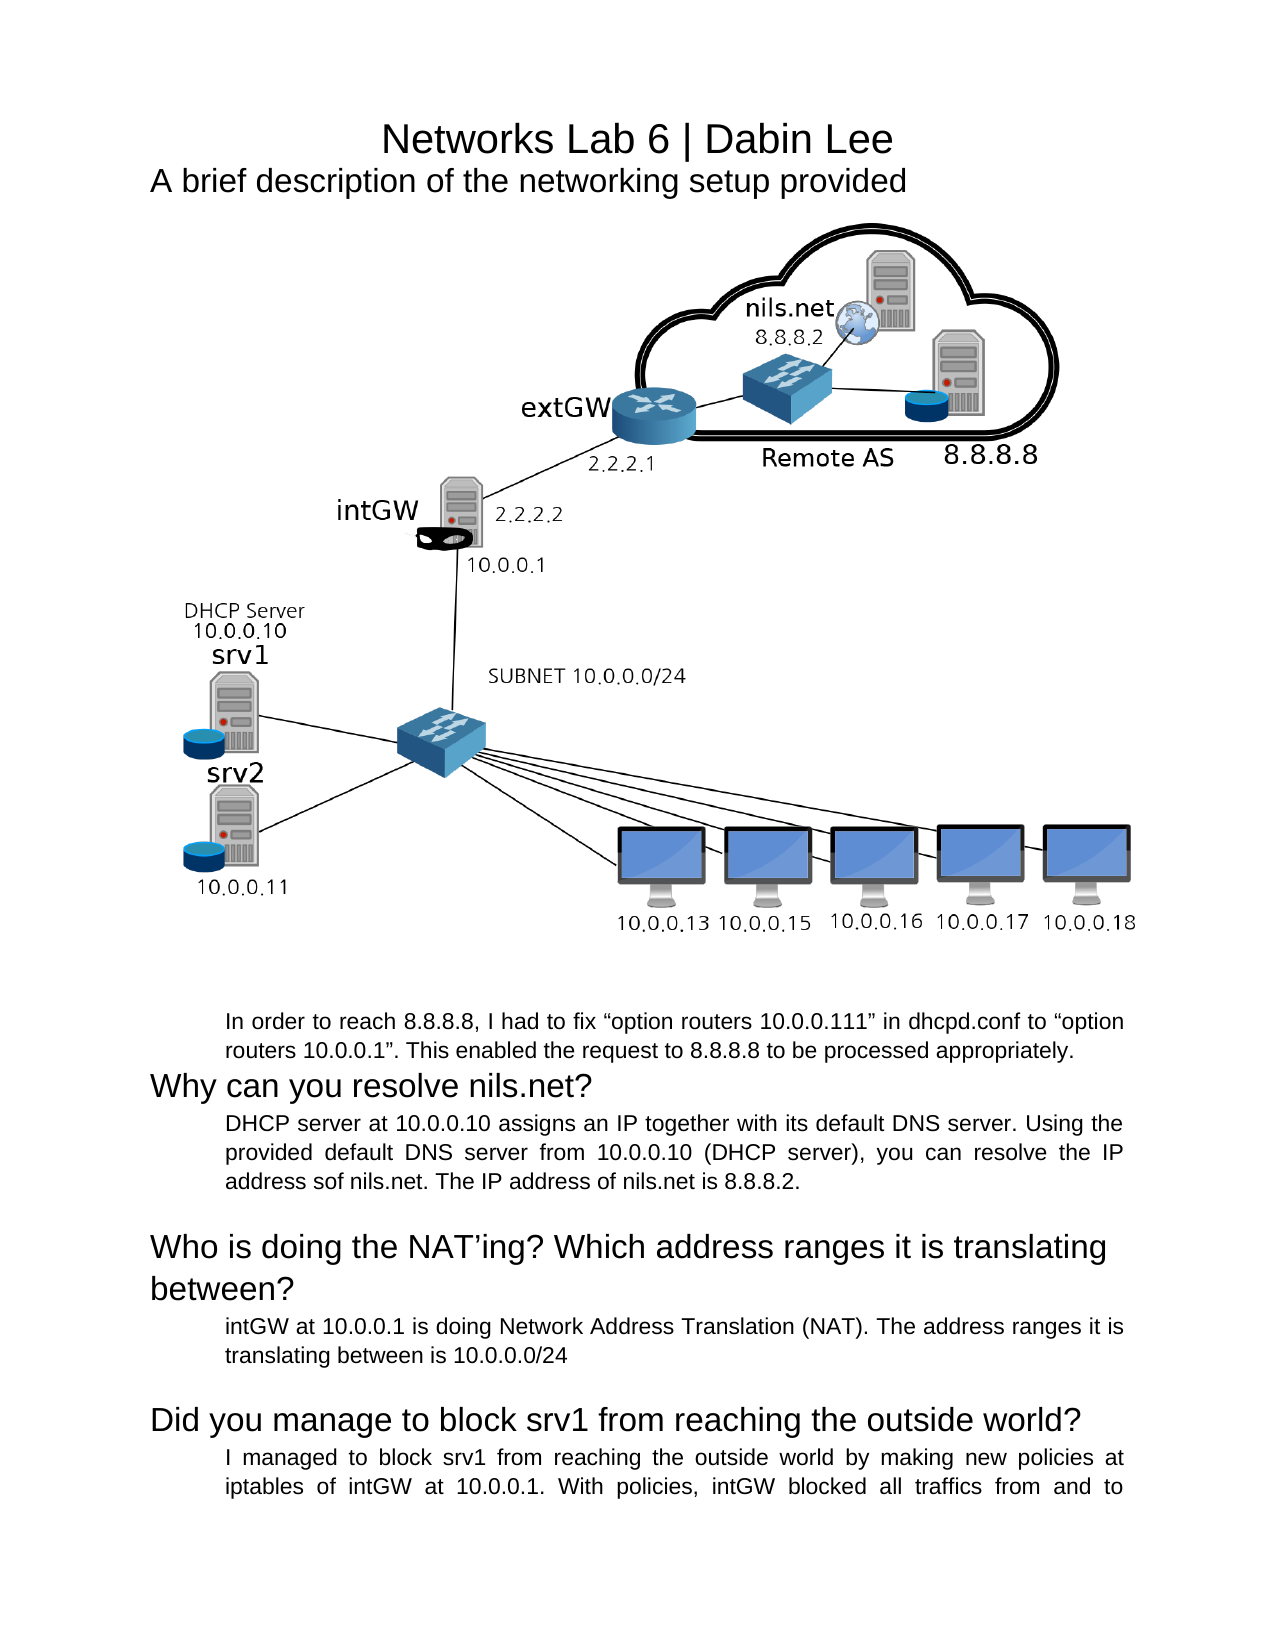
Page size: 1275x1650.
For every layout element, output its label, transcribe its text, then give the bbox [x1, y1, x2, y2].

text In order to reach 8.8.8.8, I had to fix “option routers 10.0.0.111” in dhcpd.conf to “option routers 10.0.0.1”. This enabled the request to 8.8.8.8 to be processed appropriately. [225, 1009, 1125, 1064]
picture [168, 223, 1144, 957]
subtitle Did you manage to block srv1 from reaching the outside world? [150, 1402, 1125, 1439]
text DHCP server at 10.0.0.10 assigns an IP together with its default DNS server. Using the provided default DNS server from 10.0.0.10 (DHCP server), you can resolve the IP address sof nils.net. The IP address of nils.net is 8.8.8.2. [225, 1110, 1125, 1195]
subtitle Why can you resolve nils.net? [150, 1067, 1125, 1105]
text intGW at 10.0.0.1 is doing Network Address Translation (NAT). The address ranges it is translating between is 10.0.0.0/24 [225, 1313, 1125, 1368]
text I managed to block srv1 from reaching the outside world by making new policies at iptables of intGW at 10.0.0.1. With policies, intGW blocked all traffics from and to [225, 1444, 1125, 1499]
subtitle A brief description of the networking setup provided [150, 162, 1125, 199]
subtitle Who is doing the NAT’ing? Which address ranges it is translating between? [150, 1228, 1125, 1308]
